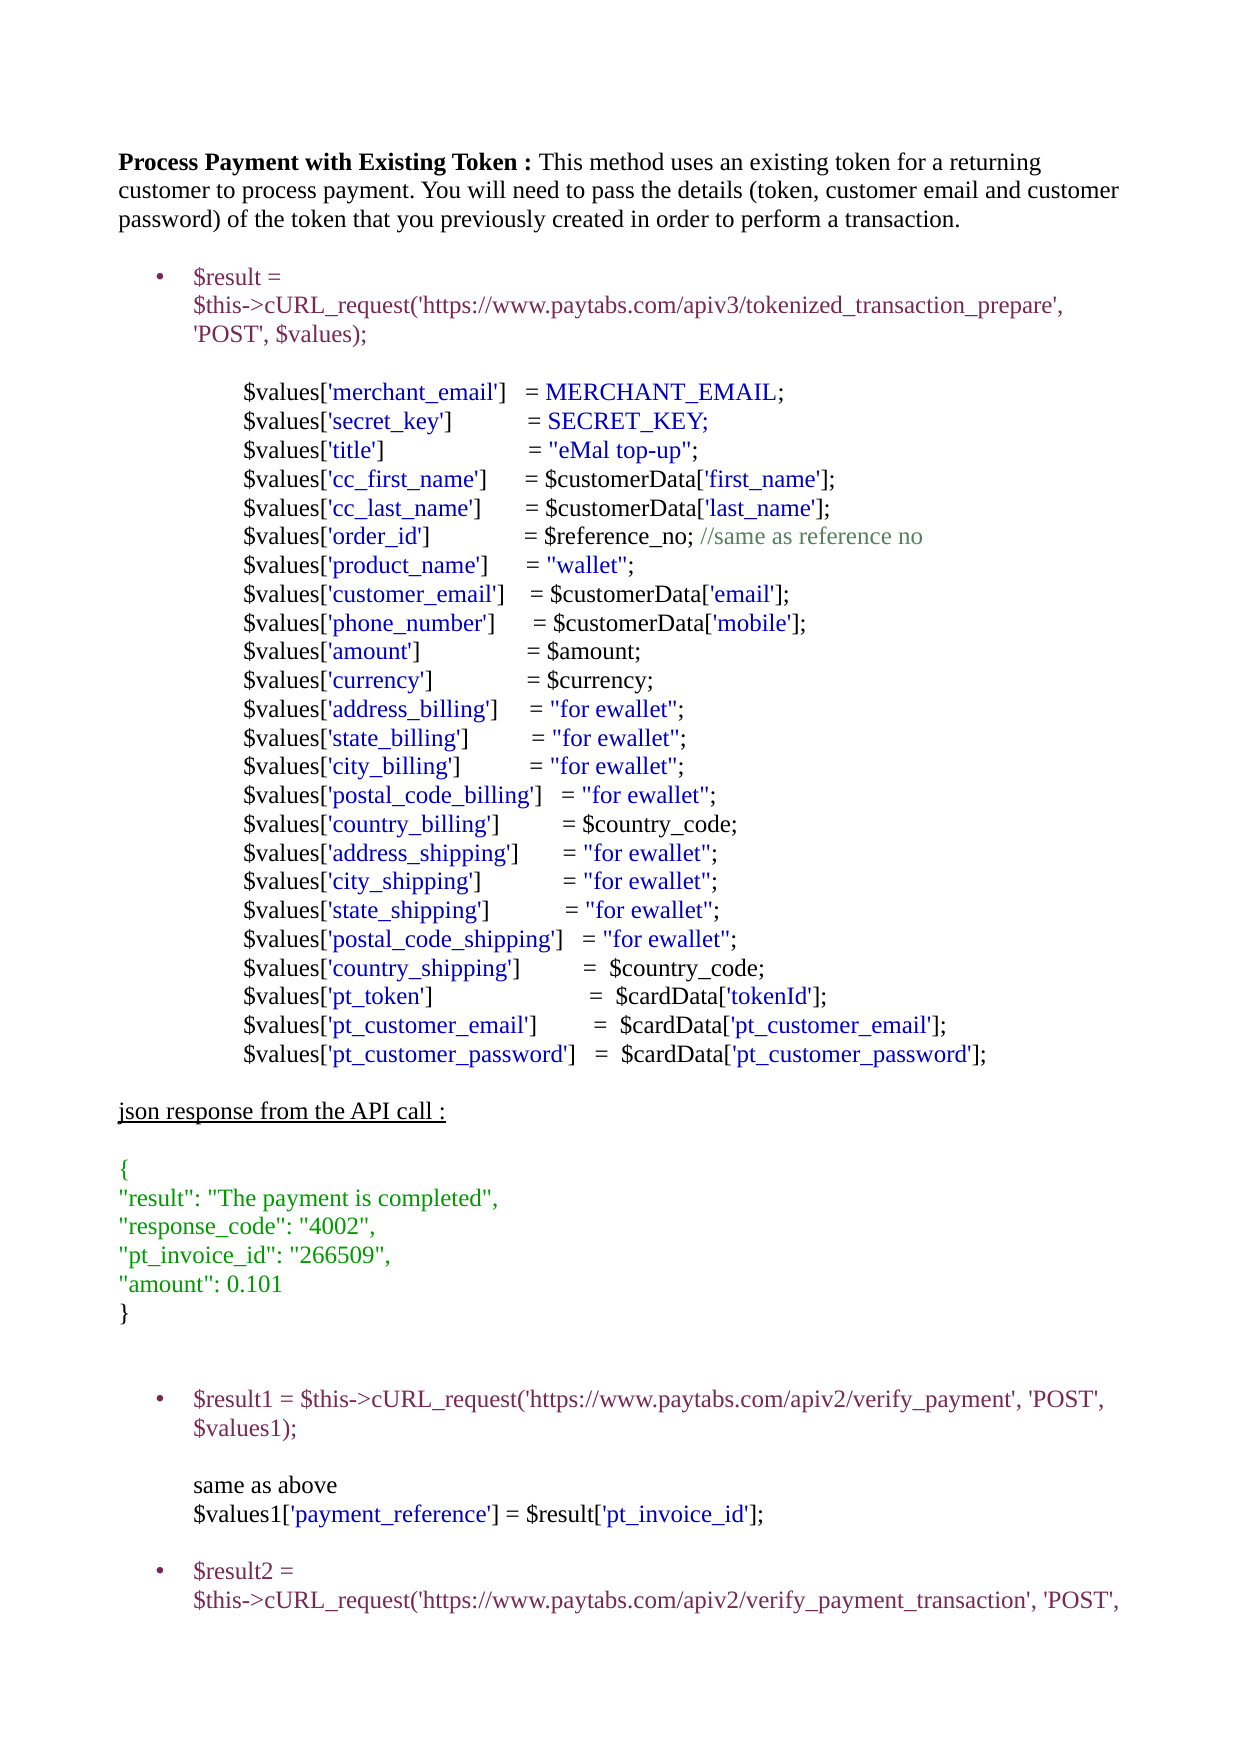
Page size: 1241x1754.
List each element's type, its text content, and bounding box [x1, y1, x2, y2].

text $values['currency'] = $currency; [118, 665, 1122, 694]
text $values['country_billing'] = $country_code; [118, 809, 1122, 838]
text "response_code": "4002", [118, 1211, 1122, 1240]
text $values['order_id'] = $reference_no; //same as reference no [118, 521, 1122, 550]
text $values['title'] = "eMal top-up"; [118, 435, 1122, 464]
text $values['pt_customer_email'] = $cardData['pt_customer_email']; [118, 1010, 1122, 1039]
text $values['secret_key'] = SECRET_KEY; [118, 406, 1122, 435]
text json response from the API call : [118, 1096, 1122, 1125]
text $values['city_billing'] = "for ewallet"; [118, 751, 1122, 780]
text $values['address_shipping'] = "for ewallet"; [118, 838, 1122, 866]
text "pt_invoice_id": "266509", [118, 1240, 1122, 1269]
text $values['address_billing'] = "for ewallet"; [118, 694, 1122, 723]
text $values['product_name'] = "wallet"; [118, 550, 1122, 579]
text $values['postal_code_shipping'] = "for ewallet"; [118, 924, 1122, 953]
text $values['state_billing'] = "for ewallet"; [118, 723, 1122, 751]
text { [118, 1154, 1122, 1183]
text $values['cc_first_name'] = $customerData['first_name']; [118, 464, 1122, 493]
text $values['city_shipping'] = "for ewallet"; [118, 866, 1122, 895]
text $values['state_shipping'] = "for ewallet"; [118, 895, 1122, 924]
text same as above [118, 1470, 1122, 1499]
list $result1 = $this->cURL_request('https://www.paytabs.com/apiv2/verify_payment', 'POST', $values1); [156, 1384, 1122, 1441]
text $values['cc_last_name'] = $customerData['last_name']; [118, 493, 1122, 521]
text $values['pt_customer_password'] = $cardData['pt_customer_password']; [118, 1039, 1122, 1068]
text $values['phone_number'] = $customerData['mobile']; [118, 608, 1122, 636]
text $values1['payment_reference'] = $result['pt_invoice_id']; [118, 1499, 1122, 1528]
text $values['country_shipping'] = $country_code; [118, 953, 1122, 981]
text $values['pt_token'] = $cardData['tokenId']; [118, 981, 1122, 1010]
list $result = $this->cURL_request('https://www.paytabs.com/apiv3/tokenized_transaction_prepare', 'POST', $values); [156, 262, 1122, 348]
text "amount": 0.101 [118, 1269, 1122, 1298]
text Process Payment with Existing Token : This method uses an existing token for a returning customer to process payment. You will need to pass the details (token, customer email and customer password) of the token that you previously created in order to perform a transaction. [118, 147, 1122, 233]
text $values['customer_email'] = $customerData['email']; [118, 579, 1122, 608]
text $values['amount'] = $amount; [118, 636, 1122, 665]
list $result2 = $this->cURL_request('https://www.paytabs.com/apiv2/verify_payment_transaction', 'POST', [156, 1556, 1122, 1614]
text } [118, 1298, 1122, 1326]
text $values['merchant_email'] = MERCHANT_EMAIL; [118, 377, 1122, 406]
text $values['postal_code_billing'] = "for ewallet"; [118, 780, 1122, 809]
text "result": "The payment is completed", [118, 1183, 1122, 1211]
